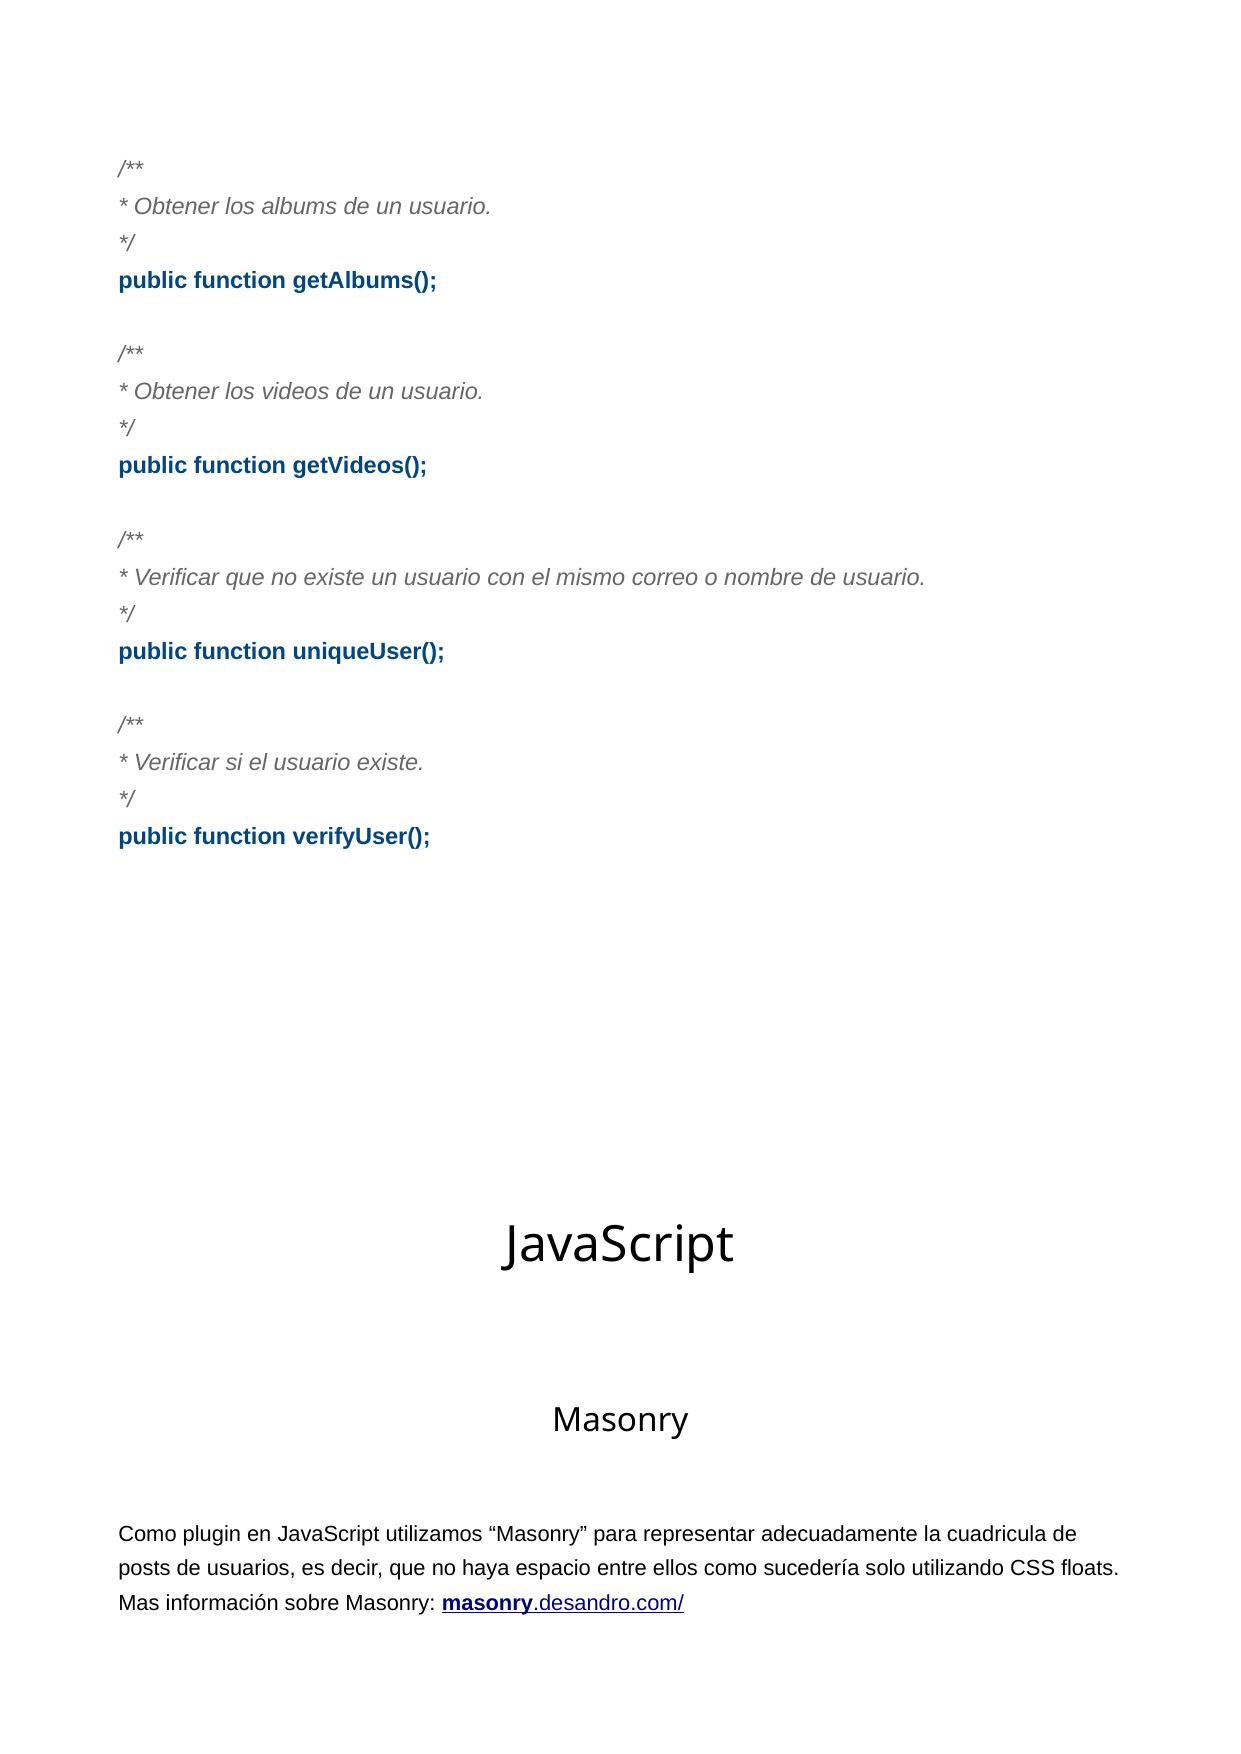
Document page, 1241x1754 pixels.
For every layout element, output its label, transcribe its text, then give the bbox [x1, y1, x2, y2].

text public function uniqueUser(); [118, 637, 1122, 664]
text public function verifyUser(); [118, 823, 1122, 849]
text Mas información sobre Masonry: masonry.desandro.com/ [118, 1590, 1122, 1615]
text * Verificar que no existe un usuario con el mismo correo o nombre de usuario. [118, 563, 1122, 590]
text * Verificar si el usuario existe. [118, 748, 1122, 775]
text */ [118, 415, 1122, 442]
text Masonry [118, 1395, 1122, 1441]
text Como plugin en JavaScript utilizamos “Masonry” para representar adecuadamente la cuadricula de posts de usuarios, es decir, que no haya espacio entre ellos como sucedería solo utilizando CSS floats. [118, 1521, 1122, 1581]
text * Obtener los albums de un usuario. [118, 192, 1122, 219]
text /** [118, 711, 1122, 738]
text public function getVideos(); [118, 452, 1122, 479]
text */ [118, 786, 1122, 812]
text * Obtener los videos de un usuario. [118, 378, 1122, 404]
text */ [118, 600, 1122, 627]
text */ [118, 229, 1122, 256]
text JavaScript [118, 1207, 1122, 1276]
text /** [118, 341, 1122, 367]
text /** [118, 526, 1122, 553]
text /** [118, 155, 1122, 182]
text public function getAlbums(); [118, 266, 1122, 293]
